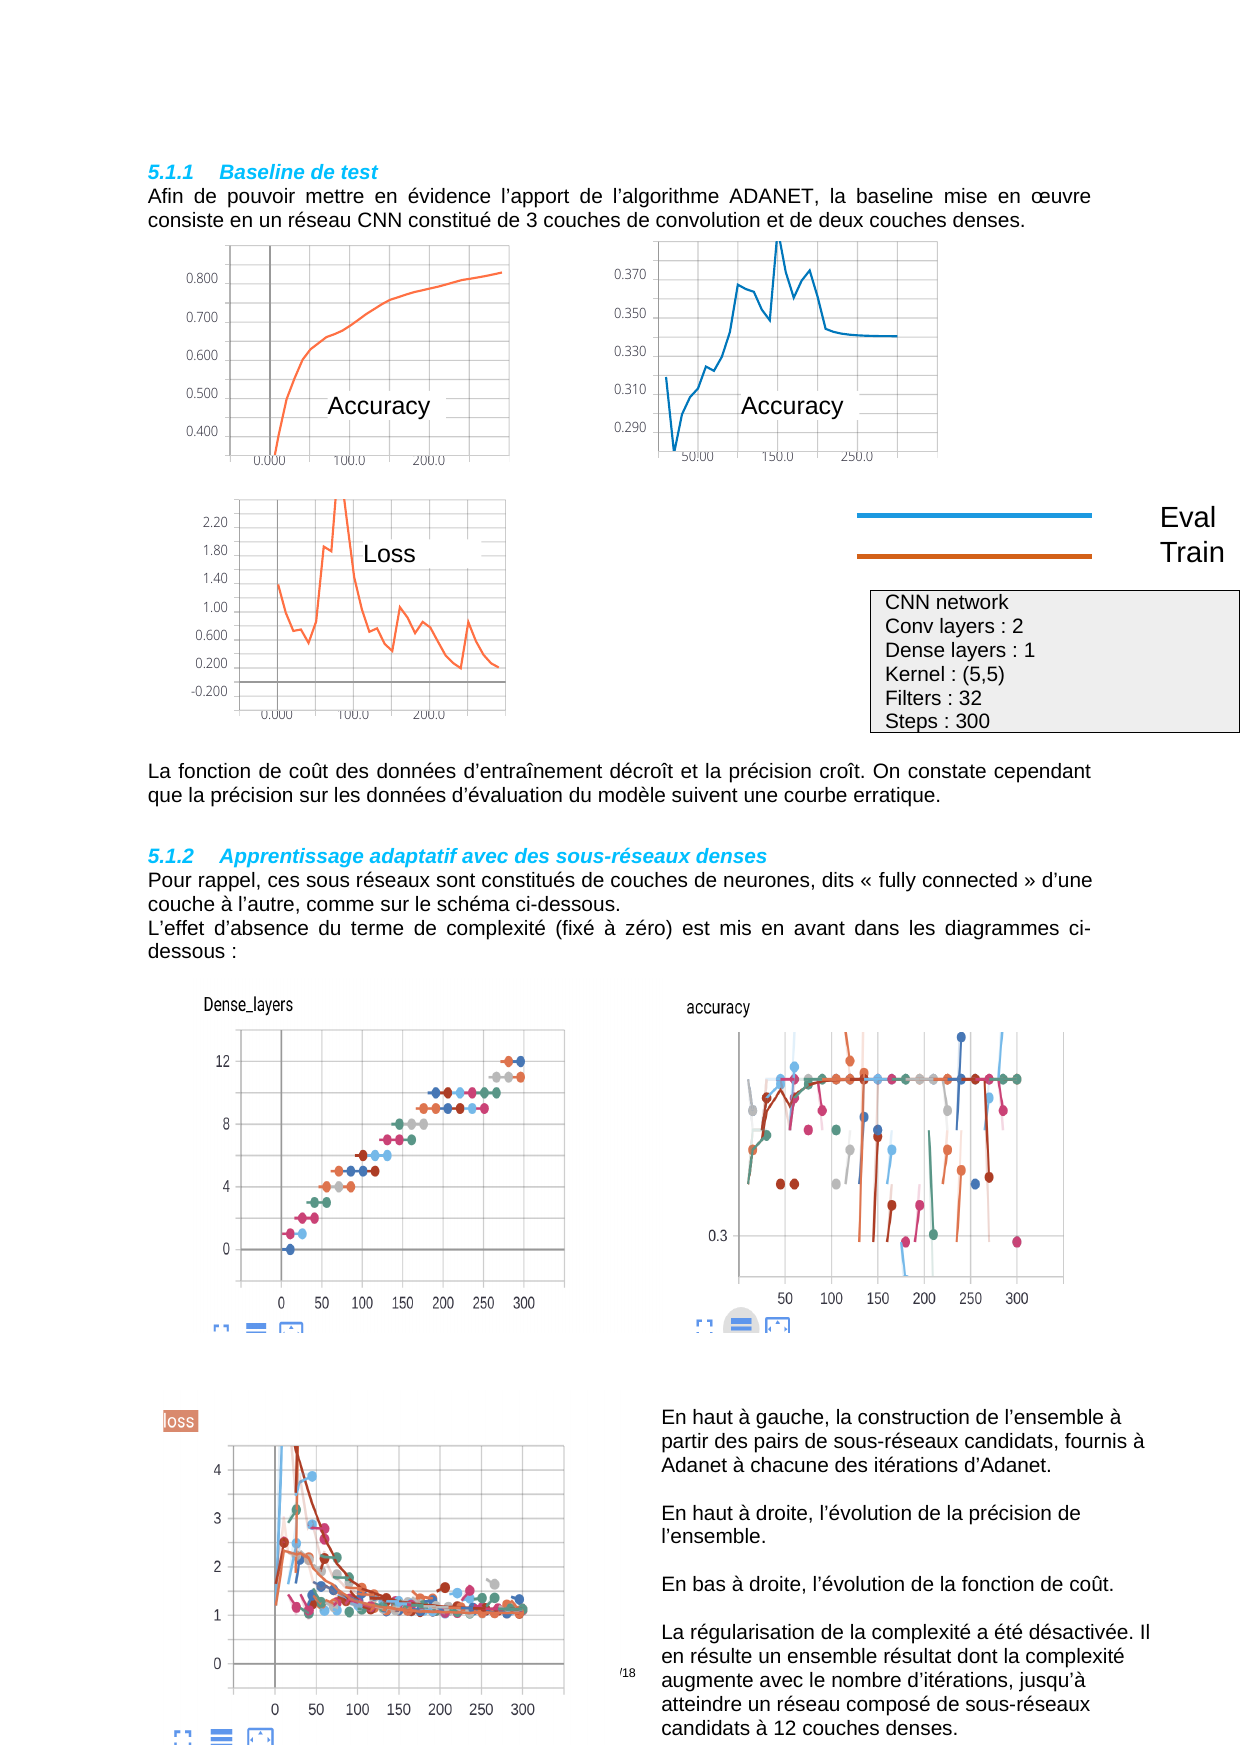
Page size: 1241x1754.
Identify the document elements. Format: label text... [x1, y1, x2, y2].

text L’effet d’absence du terme de complexité (fixé à zéro) est mis en avant dans les diagrammes ci-dessous : [148, 915, 1092, 963]
text La fonction de coût des données d’entraînement décroît et la précision croît. On constate cependant que la précision sur les données d’évaluation du modèle suivent une courbe erratique. [148, 759, 1092, 807]
picture [670, 978, 1143, 1333]
picture [190, 978, 663, 1333]
subtitle Apprentissage adaptatif avec des sous-réseaux denses [148, 843, 1092, 867]
picture [147, 1390, 621, 1745]
text Afin de pouvoir mettre en évidence l’apport de l’algorithme ADANET, la baseline mise en œuvre consiste en un réseau CNN constitué de 3 couches de convolution et de deux couches denses. [148, 184, 1092, 232]
subtitle Baseline de test [148, 160, 1092, 184]
text Pour rappel, ces sous réseaux sont constitués de couches de neurones, dits « fully connected » d’une couche à l’autre, comme sur le schéma ci-dessous. [148, 867, 1092, 915]
